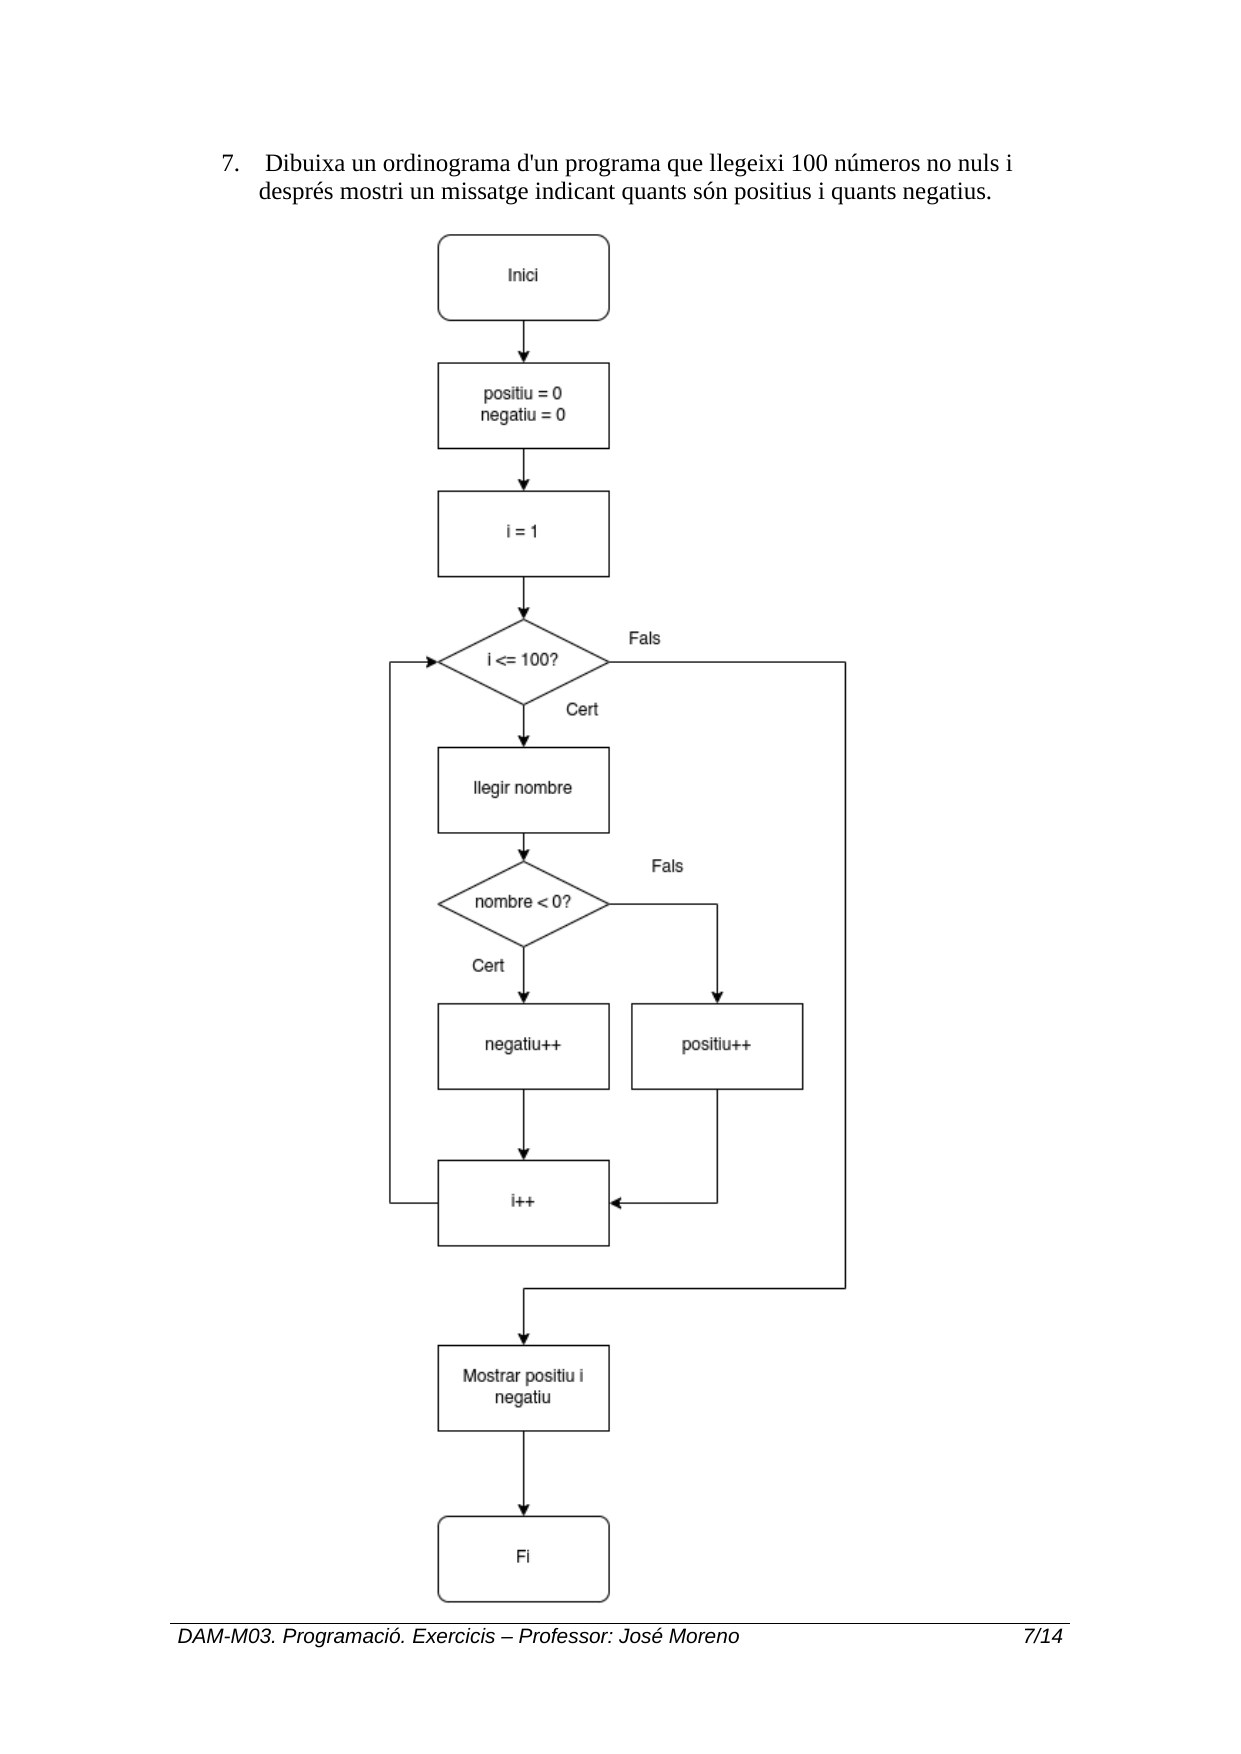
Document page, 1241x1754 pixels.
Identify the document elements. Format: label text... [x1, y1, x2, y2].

list Dibuixa un ordinograma d'un programa que llegeixi 100 números no nuls i després mostri un missatge indicant quants són positius i quants negatius. [221, 148, 1063, 205]
picture [378, 233, 862, 1607]
